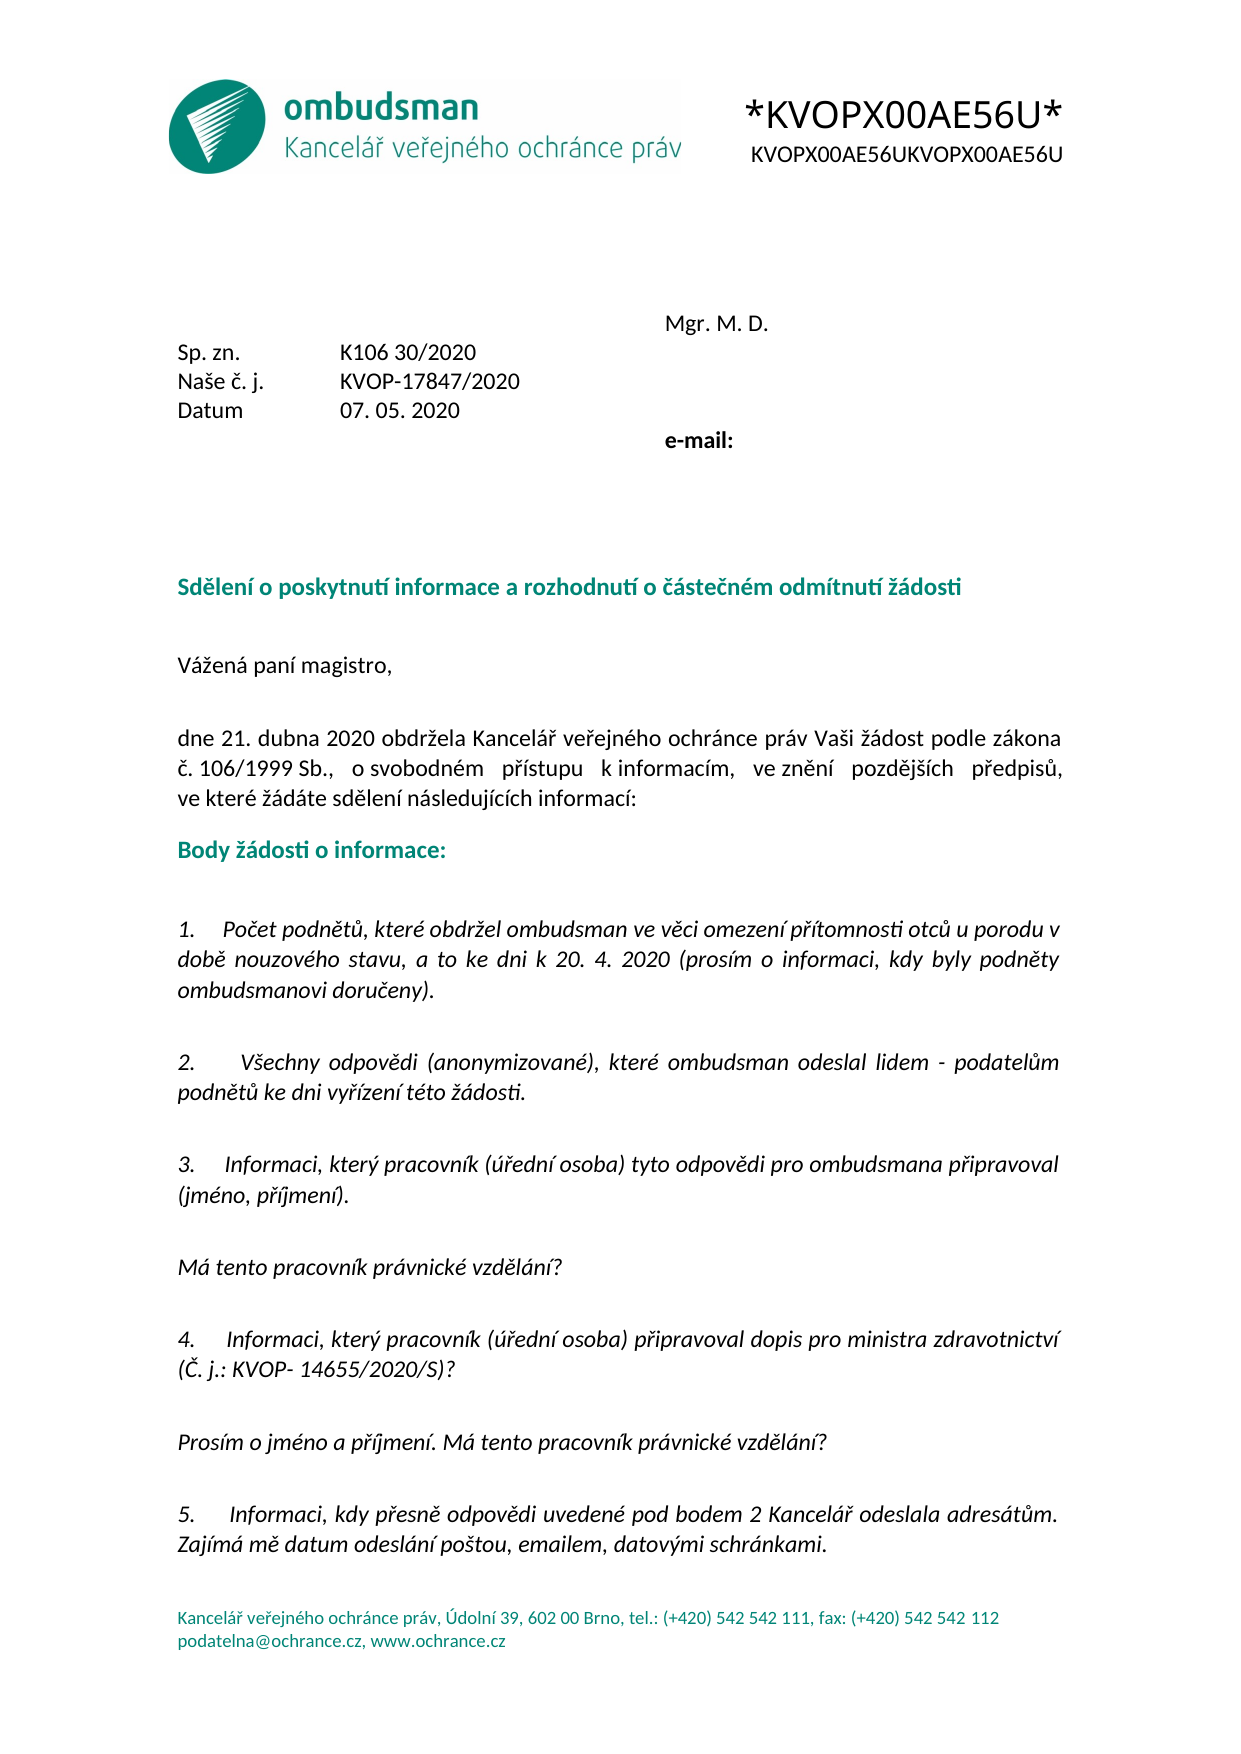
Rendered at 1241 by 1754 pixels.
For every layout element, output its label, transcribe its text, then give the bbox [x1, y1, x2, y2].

table_header Mgr. M. D. e-mail: [665, 220, 1085, 571]
text 1. Počet podnětů, které obdržel ombudsman ve věci omezení přítomnosti otců u porodu v době nouzového stavu, a to ke dni k 20. 4. 2020 (prosím o informaci, kdy byly podněty ombudsmanovi doručeny). [177, 914, 1063, 1004]
text Prosím o jméno a příjmení. Má tento pracovník právnické vzdělání? [177, 1427, 1063, 1456]
subtitle Body žádosti o informace: [177, 835, 1063, 865]
text 5. Informaci, kdy přesně odpovědi uvedené pod bodem 2 Kancelář odeslala adresátům. Zajímá mě datum odeslání poštou, emailem, datovými schránkami. [177, 1499, 1063, 1558]
table_header Sp. zn. Naše č. j. Datum [177, 220, 340, 571]
text 3. Informaci, který pracovník (úřední osoba) tyto odpovědi pro ombudsmana připravoval (jméno, příjmení). [177, 1149, 1063, 1209]
subtitle Sdělení o poskytnutí informace a rozhodnutí o částečném odmítnutí žádosti [177, 571, 1063, 602]
text 2. Všechny odpovědi (anonymizované), které ombudsman odeslal lidem - podatelům podnětů ke dni vyřízení této žádosti. [177, 1047, 1063, 1107]
text dne 21. dubna 2020 obdržela Kancelář veřejného ochránce práv Vaši žádost podle zákona č. 106/1999 Sb., o svobodném přístupu k informacím, ve znění pozdějších předpisů, ve které žádáte sdělení následujících informací: [177, 723, 1063, 813]
table_header K106 30/2020 KVOP-17847/2020 07. 05. 2020 [340, 220, 664, 571]
text Vážená paní magistro, [177, 651, 1063, 680]
text 4. Informaci, který pracovník (úřední osoba) připravoval dopis pro ministra zdravotnictví (Č. j.: KVOP- 14655/2020/S)? [177, 1324, 1063, 1384]
text Má tento pracovník právnické vzdělání? [177, 1252, 1063, 1281]
